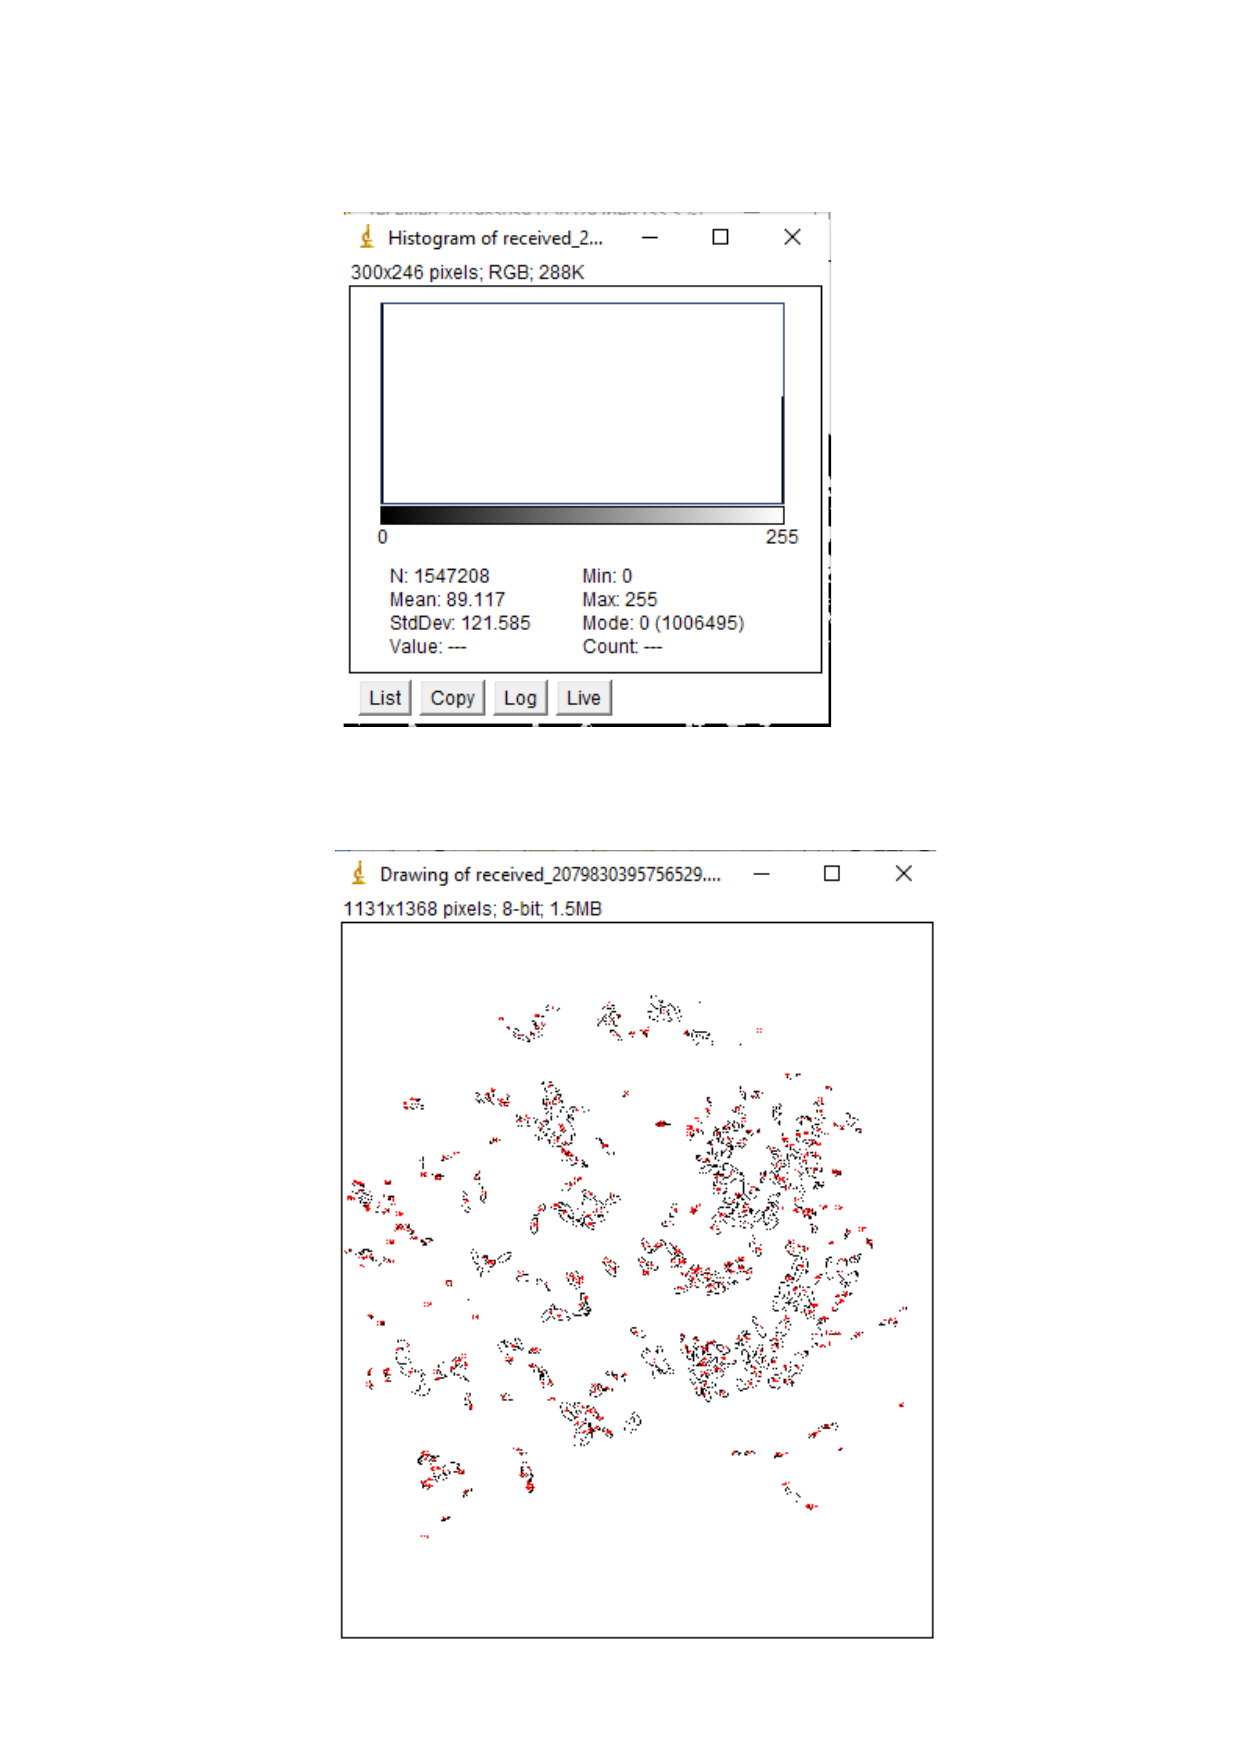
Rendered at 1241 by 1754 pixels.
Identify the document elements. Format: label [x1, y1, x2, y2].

picture [343, 212, 832, 727]
picture [335, 850, 937, 1642]
